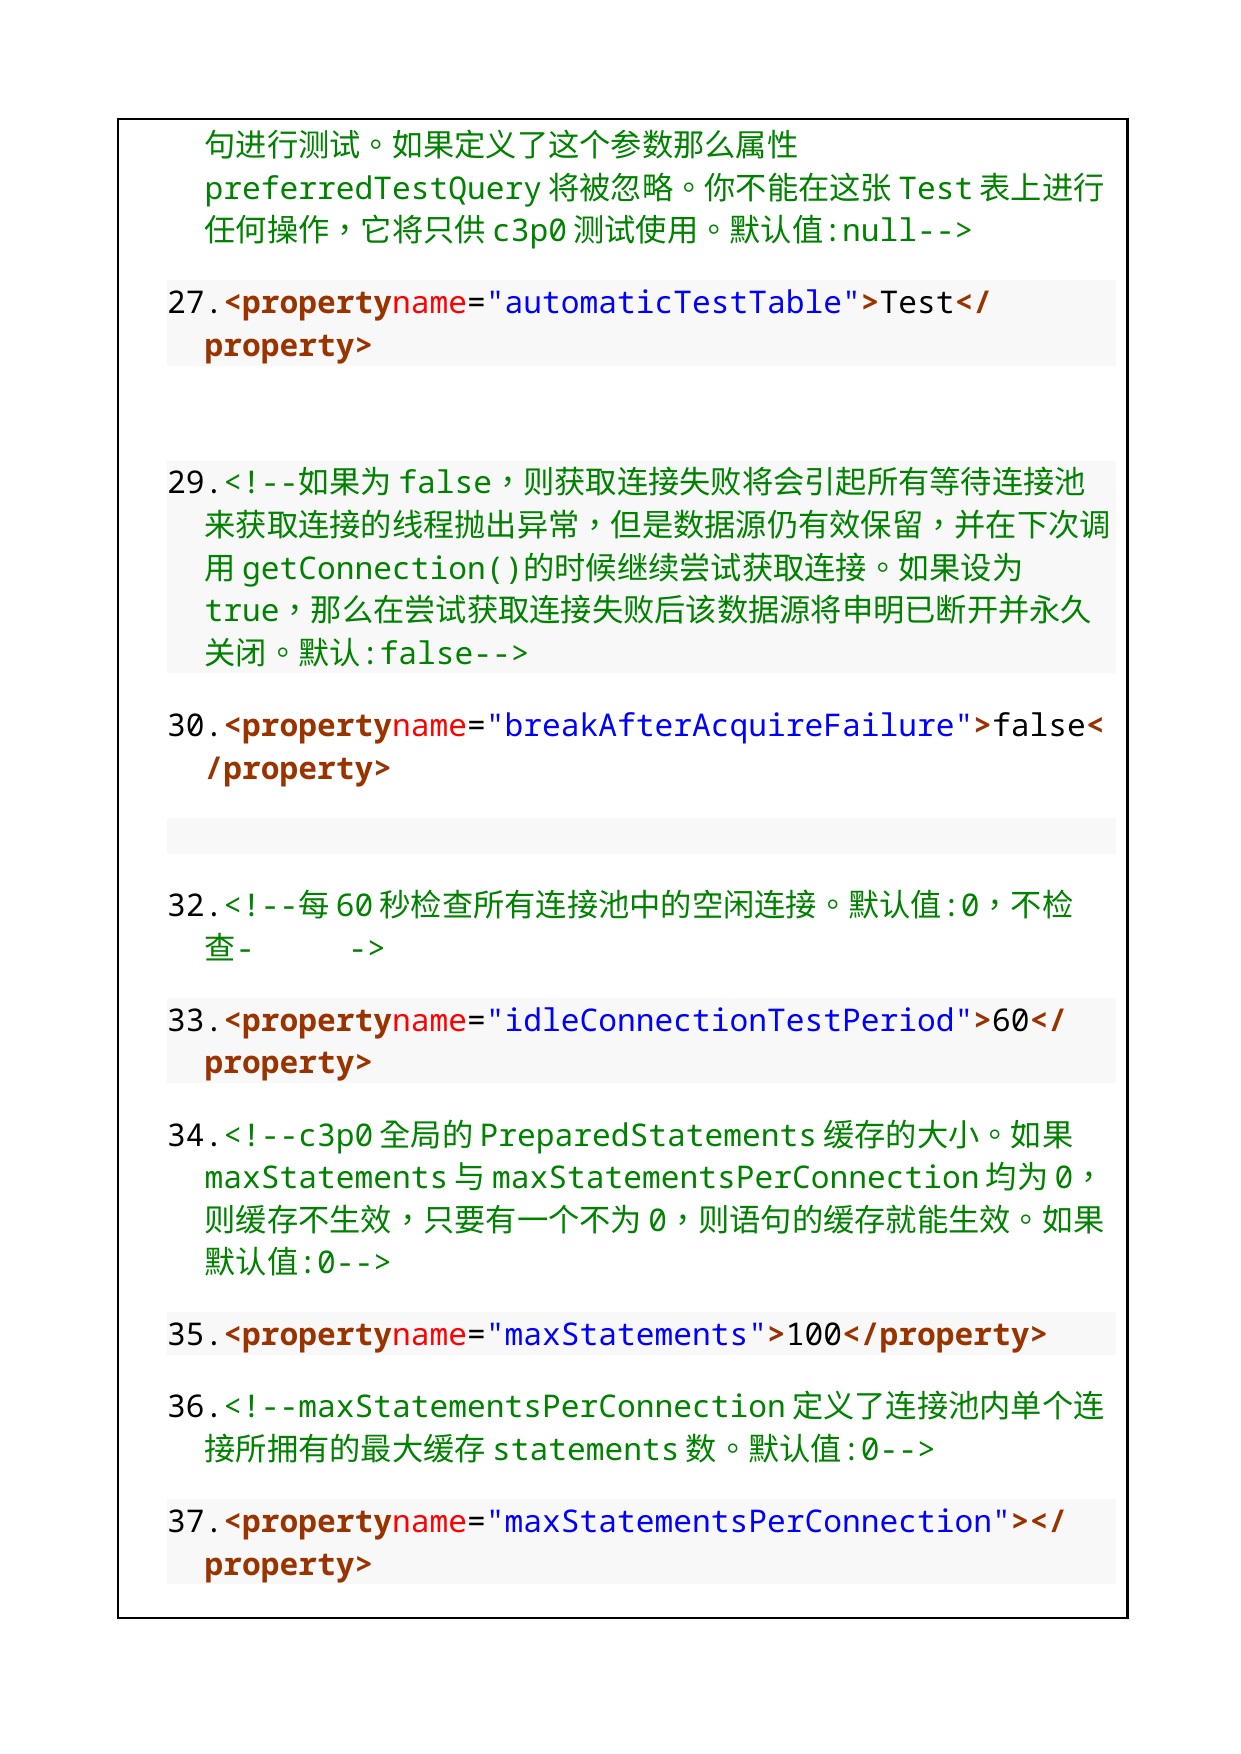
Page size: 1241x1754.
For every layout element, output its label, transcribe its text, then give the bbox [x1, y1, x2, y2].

table_header 句进行测试。如果定义了这个参数那么属性preferredTestQuery将被忽略。你不能在这张Test表上进行任何操作，它将只供c3p0测试使用。默认值:null--> 27.<propertyname="automaticTestTable">Test</property> 29.<!--如果为false，则获取连接失败将会引起所有等待连接池来获取连接的线程抛出异常，但是数据源仍有效保留，并在下次调用getConnection()的时候继续尝试获取连接。如果设为true，那么在尝试获取连接失败后该数据源将申明已断开并永久关闭。默认:false--> 30.<propertyname="breakAfterAcquireFailure">false</property> 32.<!--每60秒检查所有连接池中的空闲连接。默认值:0，不检查- -> 33.<propertyname="idleConnectionTestPeriod">60</property> 34.<!--c3p0全局的PreparedStatements缓存的大小。如果maxStatements与maxStatementsPerConnection均为0，则缓存不生效，只要有一个不为0，则语句的缓存就能生效。如果默认值:0--> 35.<propertyname="maxStatements">100</property> 36.<!--maxStatementsPerConnection定义了连接池内单个连接所拥有的最大缓存statements数。默认值:0--> 37.<propertyname="maxStatementsPerConnection"></property> [119, 120, 1126, 1617]
